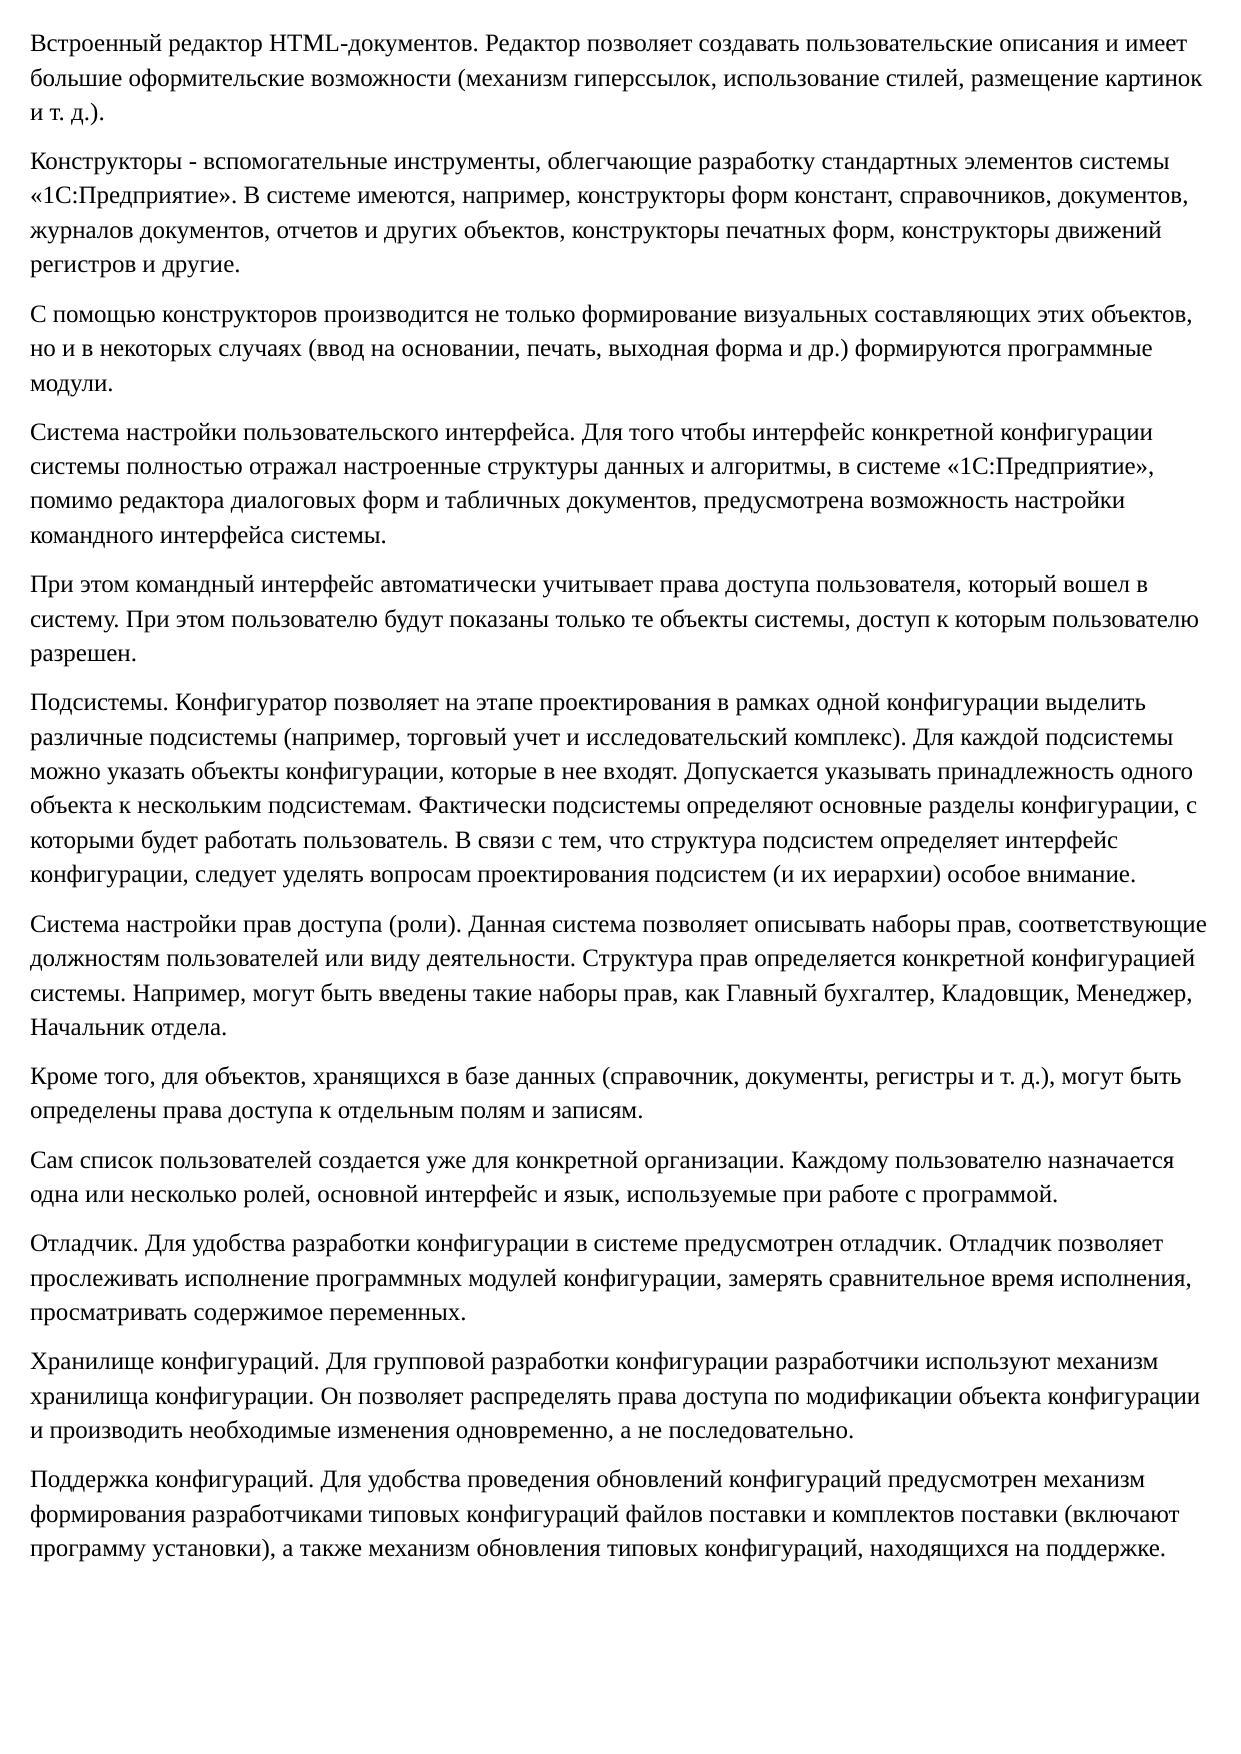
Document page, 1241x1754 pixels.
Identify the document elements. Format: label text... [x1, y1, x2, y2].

text Система настройки пользовательского интерфейса. Для того чтобы интерфейс конкретной конфигурации системы полностью отражал настроенные структуры данных и алгоритмы, в системе «1С:Предприятие», помимо редактора диалоговых форм и табличных документов, предусмотрена возможность настройки командного интерфейса системы. [30, 417, 1211, 549]
text Отладчик. Для удобства разработки конфигурации в системе предусмотрен отладчик. Отладчик позволяет прослеживать исполнение программных модулей конфигурации, замерять сравнительное время исполнения, просматривать содержимое переменных. [30, 1228, 1211, 1326]
text При этом командный интерфейс автоматически учитывает права доступа пользователя, который вошел в систему. При этом пользователю будут показаны только те объекты системы, доступ к которым пользователю разрешен. [30, 569, 1211, 667]
text Подсистемы. Конфигуратор позволяет на этапе проектирования в рамках одной конфигурации выделить различные подсистемы (например, торговый учет и исследовательский комплекс). Для каждой подсистемы можно указать объекты конфигурации, которые в нее входят. Допускается указывать принадлежность одного объекта к нескольким подсистемам. Фактически подсистемы определяют основные разделы конфигурации, с которыми будет работать пользователь. В связи с тем, что структура подсистем определяет интерфейс конфигурации, следует уделять вопросам проектирования подсистем (и их иерархии) особое внимание. [30, 687, 1211, 888]
text Конструкторы ‑ вспомогательные инструменты, облегчающие разработку стандартных элементов системы «1С:Предприятие». В системе имеются, например, конструкторы форм констант, справочников, документов, журналов документов, отчетов и других объектов, конструкторы печатных форм, конструкторы движений регистров и другие. [30, 146, 1211, 278]
text Система настройки прав доступа (роли). Данная система позволяет описывать наборы прав, соответствующие должностям пользователей или виду деятельности. Структура прав определяется конкретной конфигурацией системы. Например, могут быть введены такие наборы прав, как Главный бухгалтер, Кладовщик, Менеджер, Начальник отдела. [30, 909, 1211, 1041]
text Хранилище конфигураций. Для групповой разработки конфигурации разработчики используют механизм хранилища конфигурации. Он позволяет распределять права доступа по модификации объекта конфигурации и производить необходимые изменения одновременно, а не последовательно. [30, 1346, 1211, 1444]
text Поддержка конфигураций. Для удобства проведения обновлений конфигураций предусмотрен механизм формирования разработчиками типовых конфигураций файлов поставки и комплектов поставки (включают программу установки), а также механизм обновления типовых конфигураций, находящихся на поддержке. [30, 1464, 1211, 1562]
text Встроенный редактор HTML-документов. Редактор позволяет создавать пользовательские описания и имеет большие оформительские возможности (механизм гиперссылок, использование стилей, размещение картинок и т. д.). [30, 28, 1211, 126]
text Сам список пользователей создается уже для конкретной организации. Каждому пользователю назначается одна или несколько ролей, основной интерфейс и язык, используемые при работе с программой. [30, 1145, 1211, 1208]
text Кроме того, для объектов, хранящихся в базе данных (справочник, документы, регистры и т. д.), могут быть определены права доступа к отдельным полям и записям. [30, 1061, 1211, 1124]
text С помощью конструкторов производится не только формирование визуальных составляющих этих объектов, но и в некоторых случаях (ввод на основании, печать, выходная форма и др.) формируются программные модули. [30, 299, 1211, 396]
